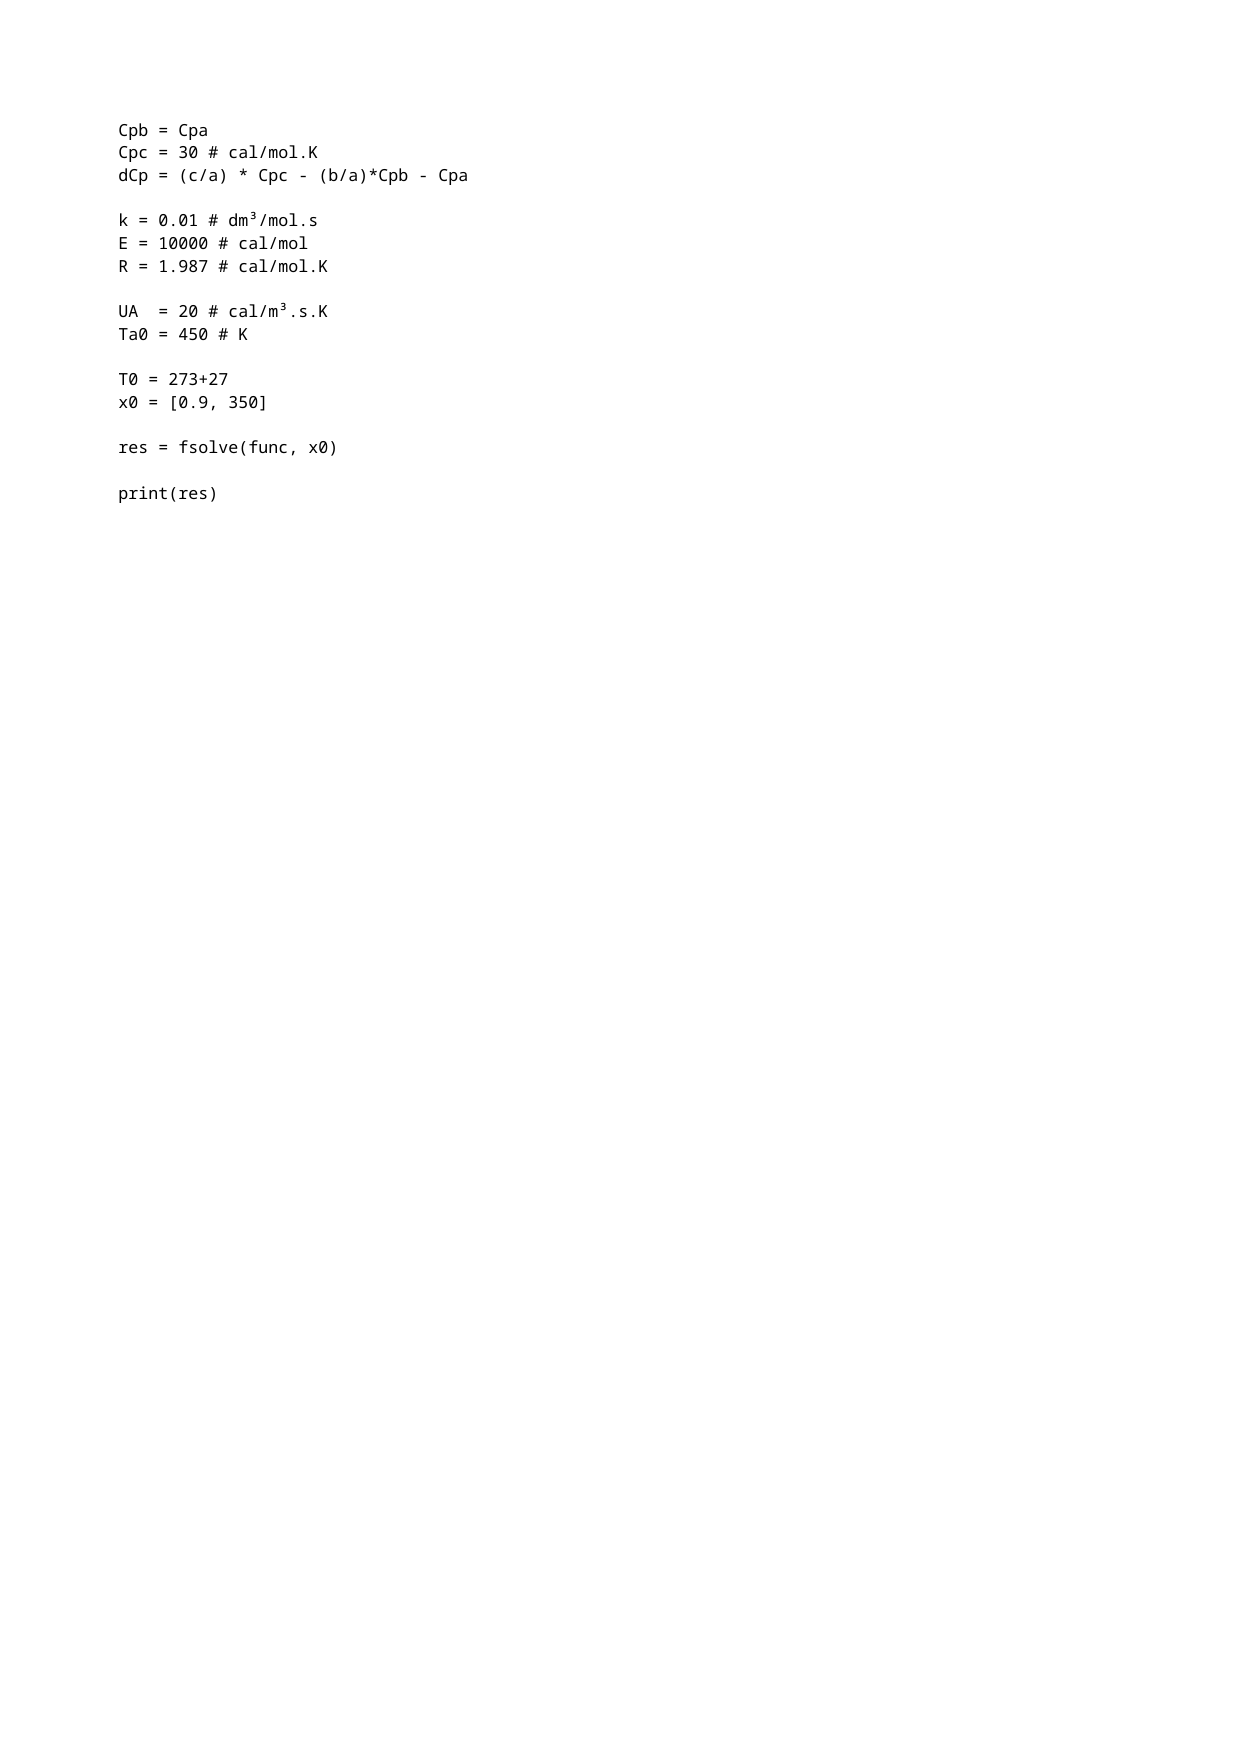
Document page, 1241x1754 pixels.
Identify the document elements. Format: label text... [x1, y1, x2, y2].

text x0 = [0.9, 350] [118, 391, 1122, 413]
text UA = 20 # cal/m³.s.K [118, 300, 1122, 322]
text T0 = 273+27 [118, 368, 1122, 391]
text res = fsolve(func, x0) [118, 436, 1122, 459]
text E = 10000 # cal/mol [118, 232, 1122, 254]
text R = 1.987 # cal/mol.K [118, 254, 1122, 277]
text Ta0 = 450 # K [118, 322, 1122, 345]
text print(res) [118, 481, 1122, 504]
text k = 0.01 # dm³/mol.s [118, 209, 1122, 232]
text Cpc = 30 # cal/mol.K [118, 141, 1122, 163]
text Cpb = Cpa [118, 118, 1122, 141]
text dCp = (c/a) * Cpc - (b/a)*Cpb - Cpa [118, 163, 1122, 186]
